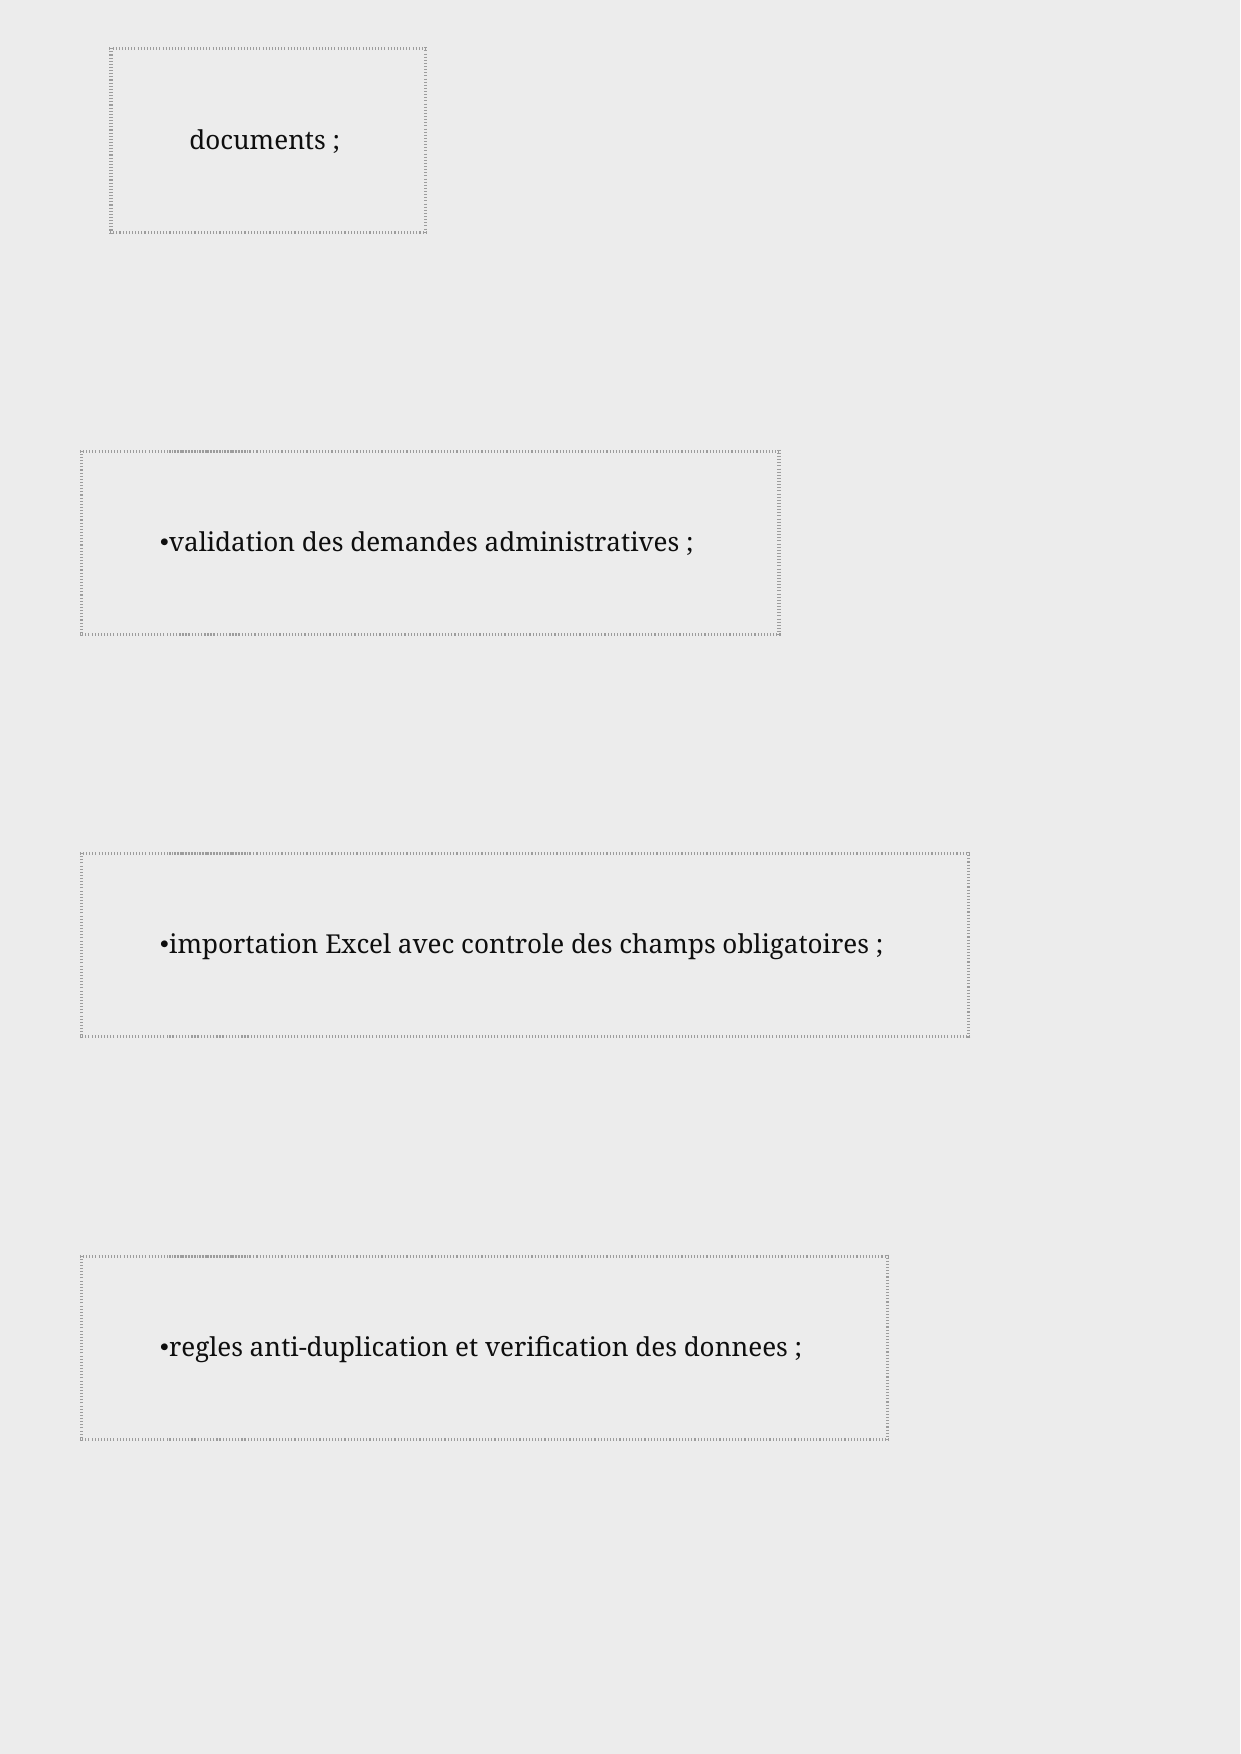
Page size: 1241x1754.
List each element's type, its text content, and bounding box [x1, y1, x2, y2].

list documents ; [97, 47, 1143, 234]
list regles anti-duplication et verification des donnees ; [97, 1254, 1143, 1441]
list validation des demandes administratives ; [97, 450, 1143, 636]
list importation Excel avec controle des champs obligatoires ; [97, 852, 1143, 1038]
